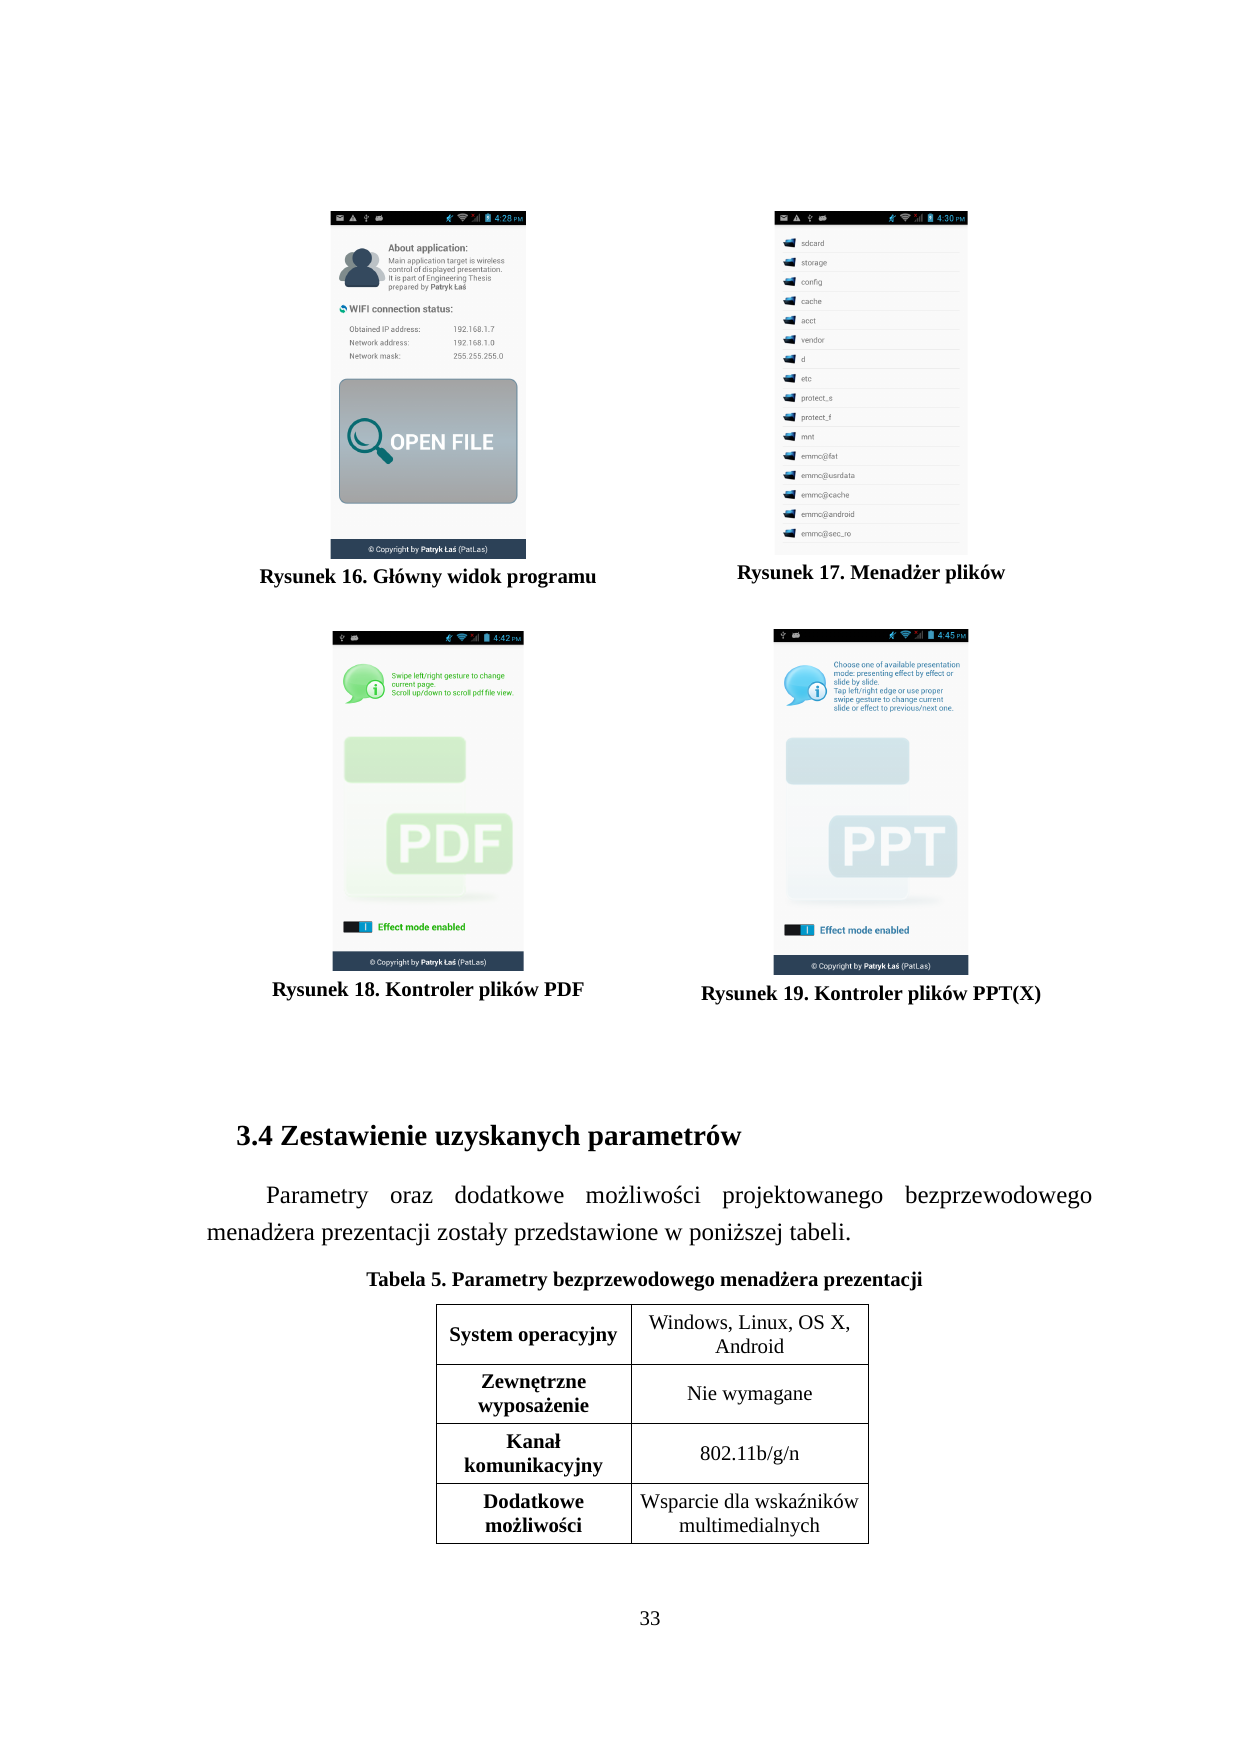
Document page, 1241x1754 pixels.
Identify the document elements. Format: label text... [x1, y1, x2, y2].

table_cell Nie wymagane [632, 1365, 868, 1423]
table_header System operacyjny [437, 1305, 631, 1363]
table_cell Kanał komunikacyjny [437, 1424, 631, 1483]
table_header Rysunek 16. Główny widok programu [207, 198, 649, 624]
table_cell 802.11b/g/n [632, 1424, 868, 1483]
table_cell Wsparcie dla wskaźników multimedialnych [632, 1484, 868, 1543]
text Tabela 5. Parametry bezprzewodowego menadżera prezentacji [366, 1267, 1093, 1291]
table_header Rysunek 17. Menadżer plików [650, 198, 1093, 624]
table_cell Dodatkowe możliwości [437, 1484, 631, 1543]
table_header Windows, Linux, OS X, Android [632, 1305, 868, 1363]
table_header Rysunek 19. Kontroler plików PPT(X) [650, 624, 1093, 1040]
picture [330, 211, 526, 559]
table_cell Zewnętrzne wyposażenie [437, 1365, 631, 1423]
table_header Rysunek 18. Kontroler plików PDF [207, 624, 649, 1040]
picture [773, 629, 969, 975]
picture [774, 211, 968, 555]
subtitle 3.4 Zestawienie uzyskanych parametrów [207, 1118, 1093, 1151]
picture [332, 631, 524, 971]
text Parametry oraz dodatkowe możliwości projektowanego bezprzewodowego menadżera prezentacji zostały przedstawione w poniższej tabeli. [207, 1181, 1093, 1245]
